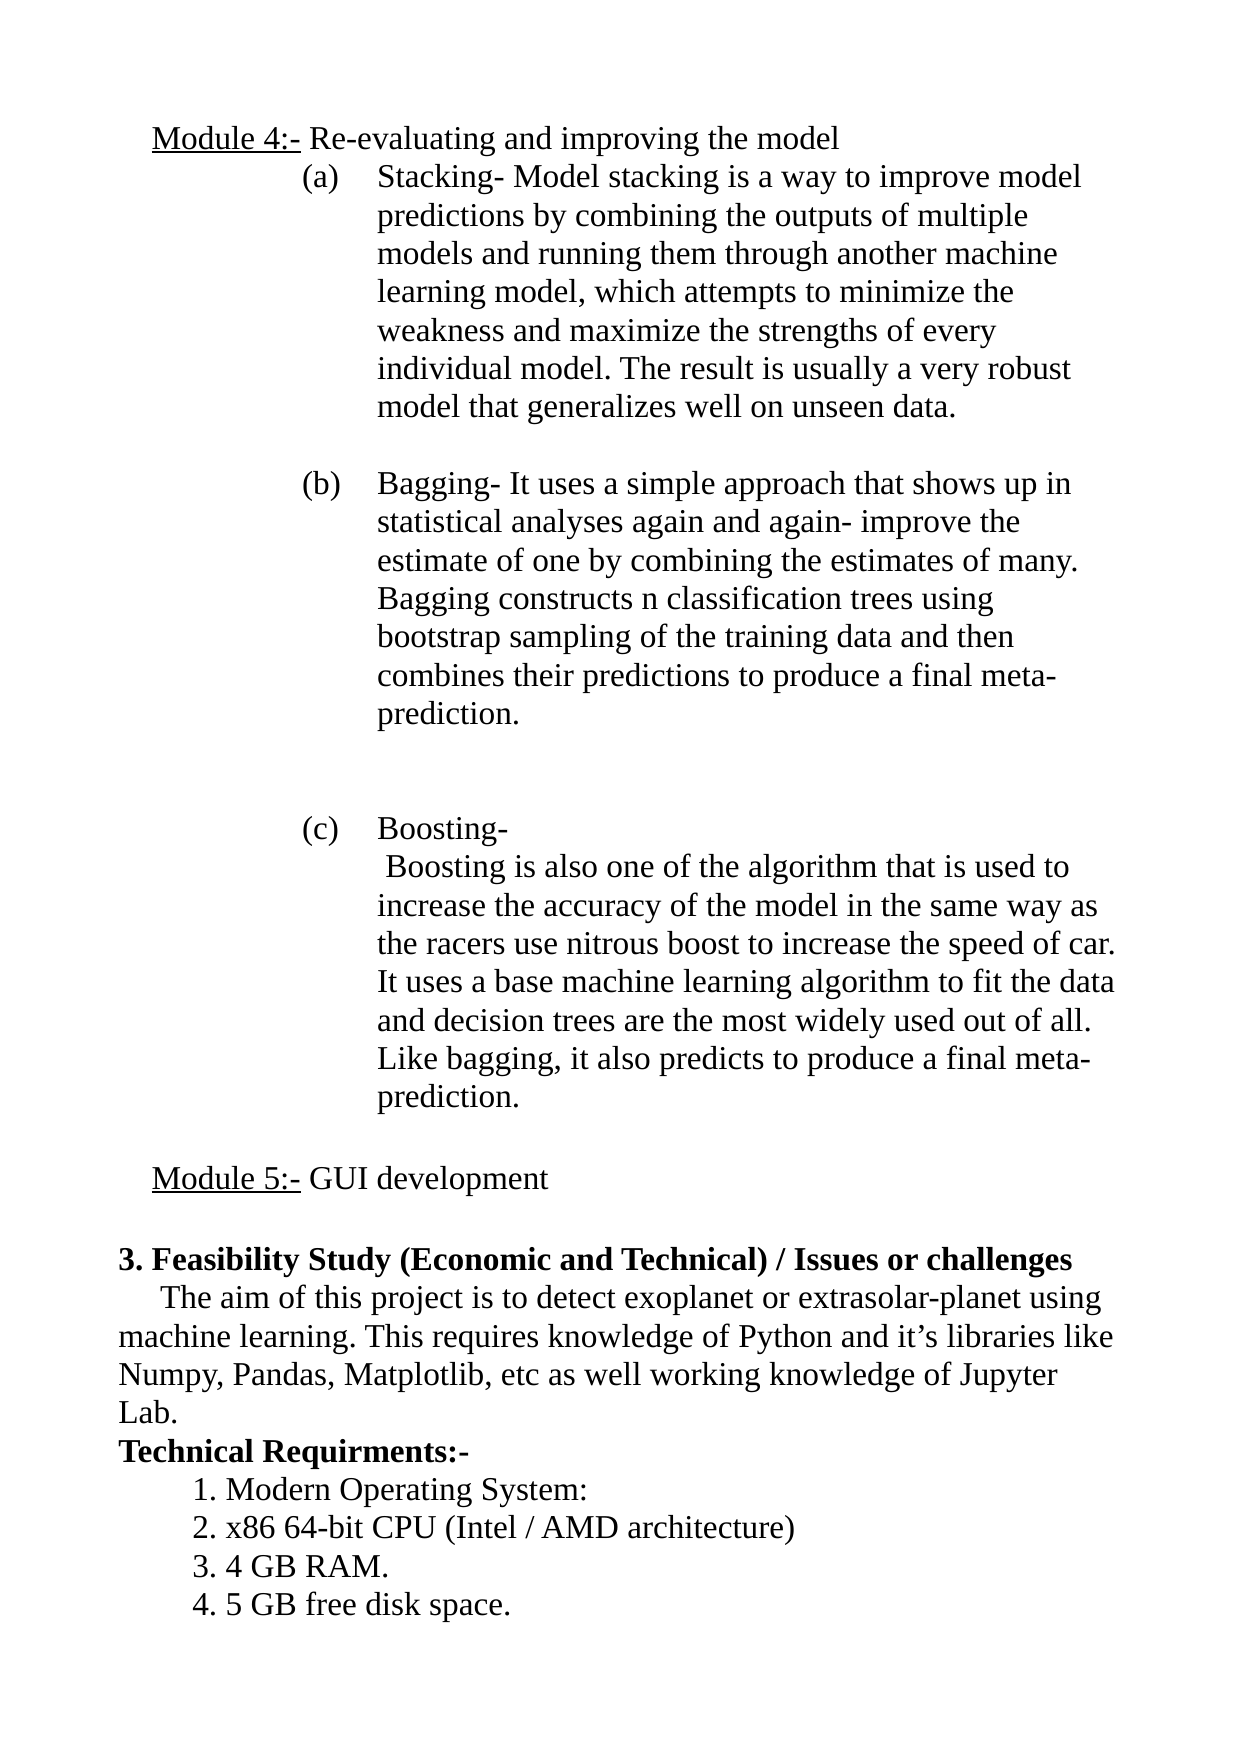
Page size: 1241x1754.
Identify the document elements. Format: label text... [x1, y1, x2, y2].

text Technical Requirments:- [118, 1431, 1122, 1469]
list Bagging- It uses a simple approach that shows up in statistical analyses again and again- improve the estimate of one by combining the estimates of many. Bagging constructs n classification trees using bootstrap sampling of the training data and then combines their predictions to produce a final meta-prediction. [302, 463, 1122, 731]
text 1. Modern Operating System: [118, 1469, 1122, 1508]
text 4. 5 GB free disk space. [118, 1584, 1122, 1623]
text 3. 4 GB RAM. [118, 1546, 1122, 1584]
text Module 4:- Re-evaluating and improving the model [118, 118, 1122, 156]
text The aim of this project is to detect exoplanet or extrasolar-planet using machine learning. This requires knowledge of Python and it’s libraries like Numpy, Pandas, Matplotlib, etc as well working knowledge of Jupyter Lab. [118, 1278, 1122, 1431]
list Boosting- [302, 808, 1122, 846]
text 2. x86 64-bit CPU (Intel / AMD architecture) [118, 1508, 1122, 1546]
text Module 5:- GUI development [118, 1158, 1122, 1196]
list Stacking- Model stacking is a way to improve model predictions by combining the outputs of multiple models and running them through another machine learning model, which attempts to minimize the weakness and maximize the strengths of every individual model. The result is usually a very robust model that generalizes well on unseen data. [302, 156, 1122, 425]
text Boosting is also one of the algorithm that is used to increase the accuracy of the model in the same way as the racers use nitrous boost to increase the speed of car. It uses a base machine learning algorithm to fit the data and decision trees are the most widely used out of all. Like bagging, it also predicts to produce a final meta-prediction. [377, 846, 1122, 1115]
text 3. Feasibility Study (Economic and Technical) / Issues or challenges [118, 1239, 1122, 1278]
